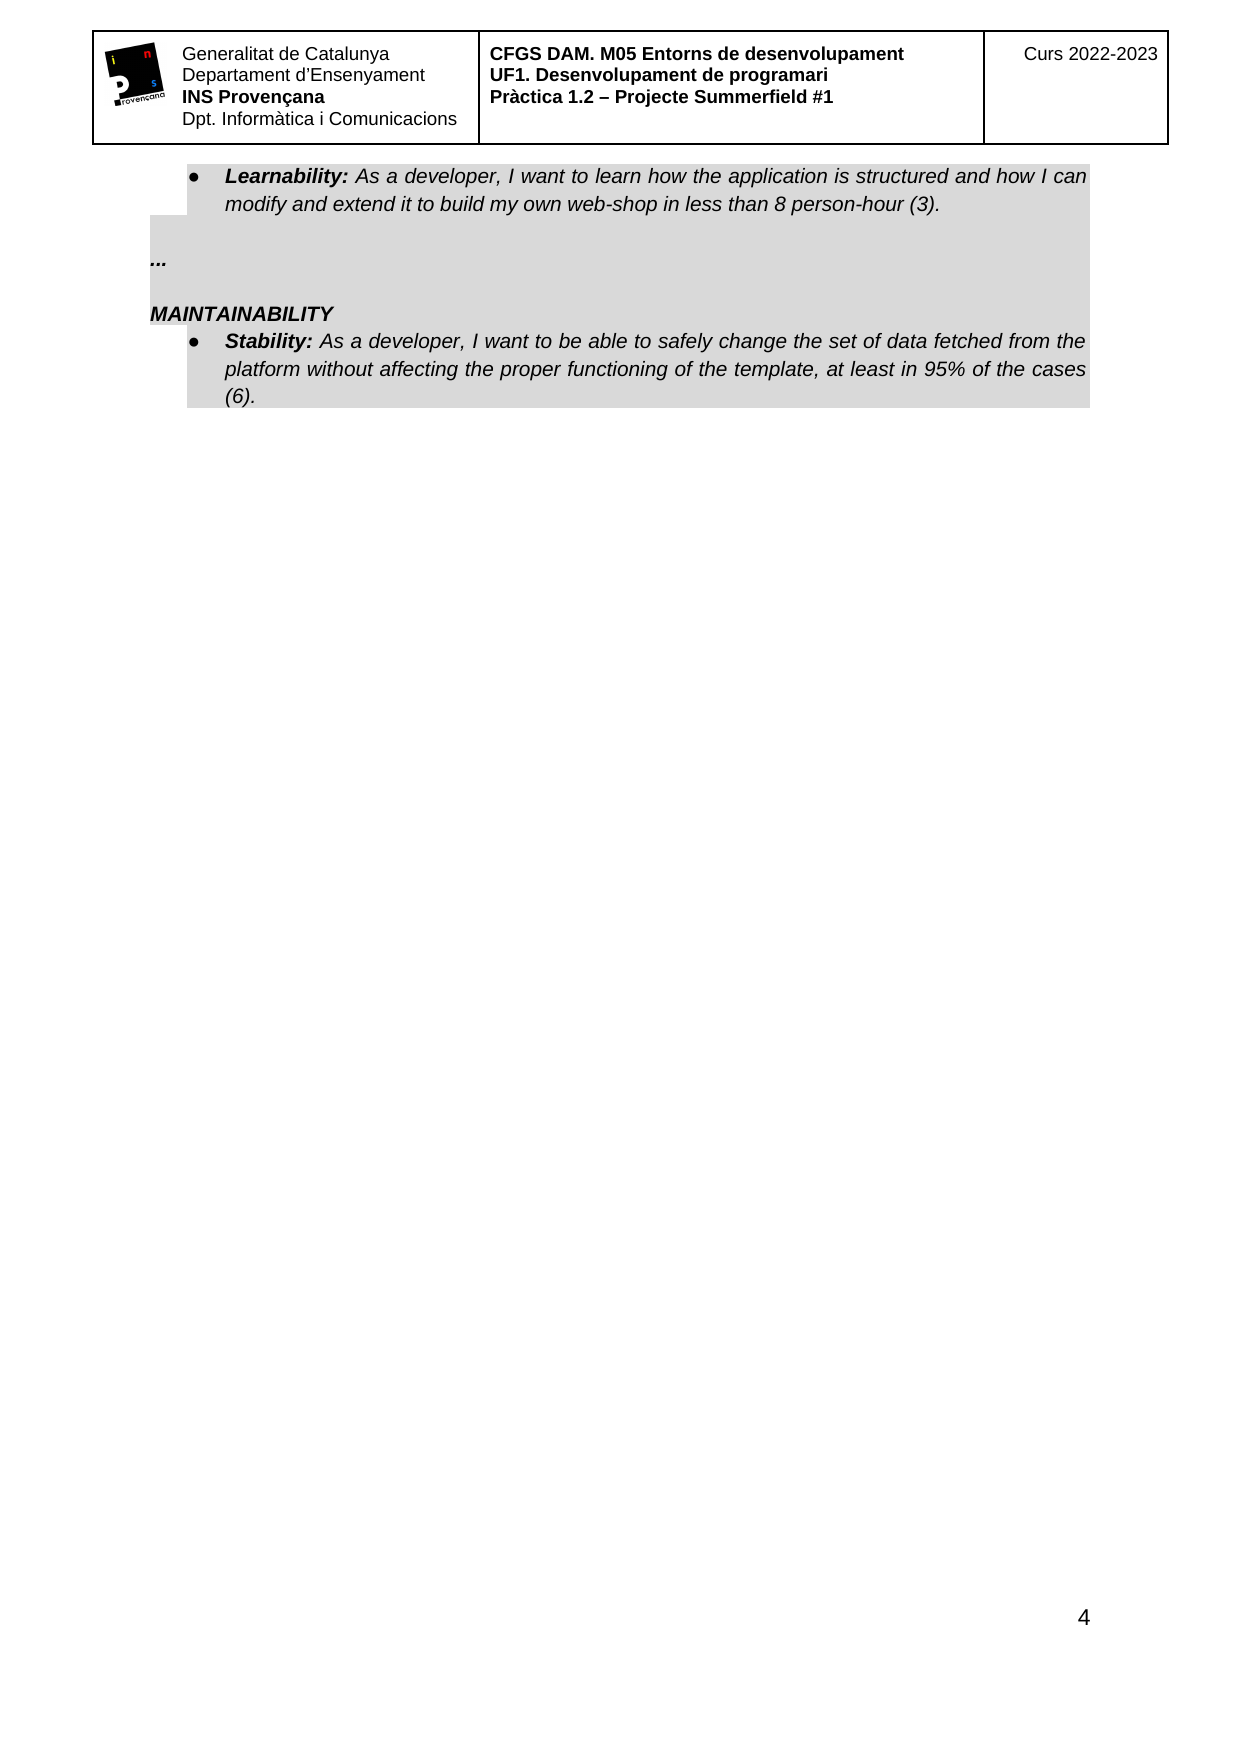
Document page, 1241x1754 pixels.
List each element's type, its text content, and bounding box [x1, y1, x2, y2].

text ... [150, 246, 1090, 270]
list Learnability: As a developer, I want to learn how the application is structured and how I can modify and extend it to build my own web-shop in less than 8 person-hour (3). [187, 164, 1090, 215]
list Stability: As a developer, I want to be able to safely change the set of data fetched from the platform without affecting the proper functioning of the template, at least in 95% of the cases (6). [187, 329, 1090, 408]
text MAINTAINABILITY [150, 301, 1090, 325]
picture [103, 42, 167, 106]
